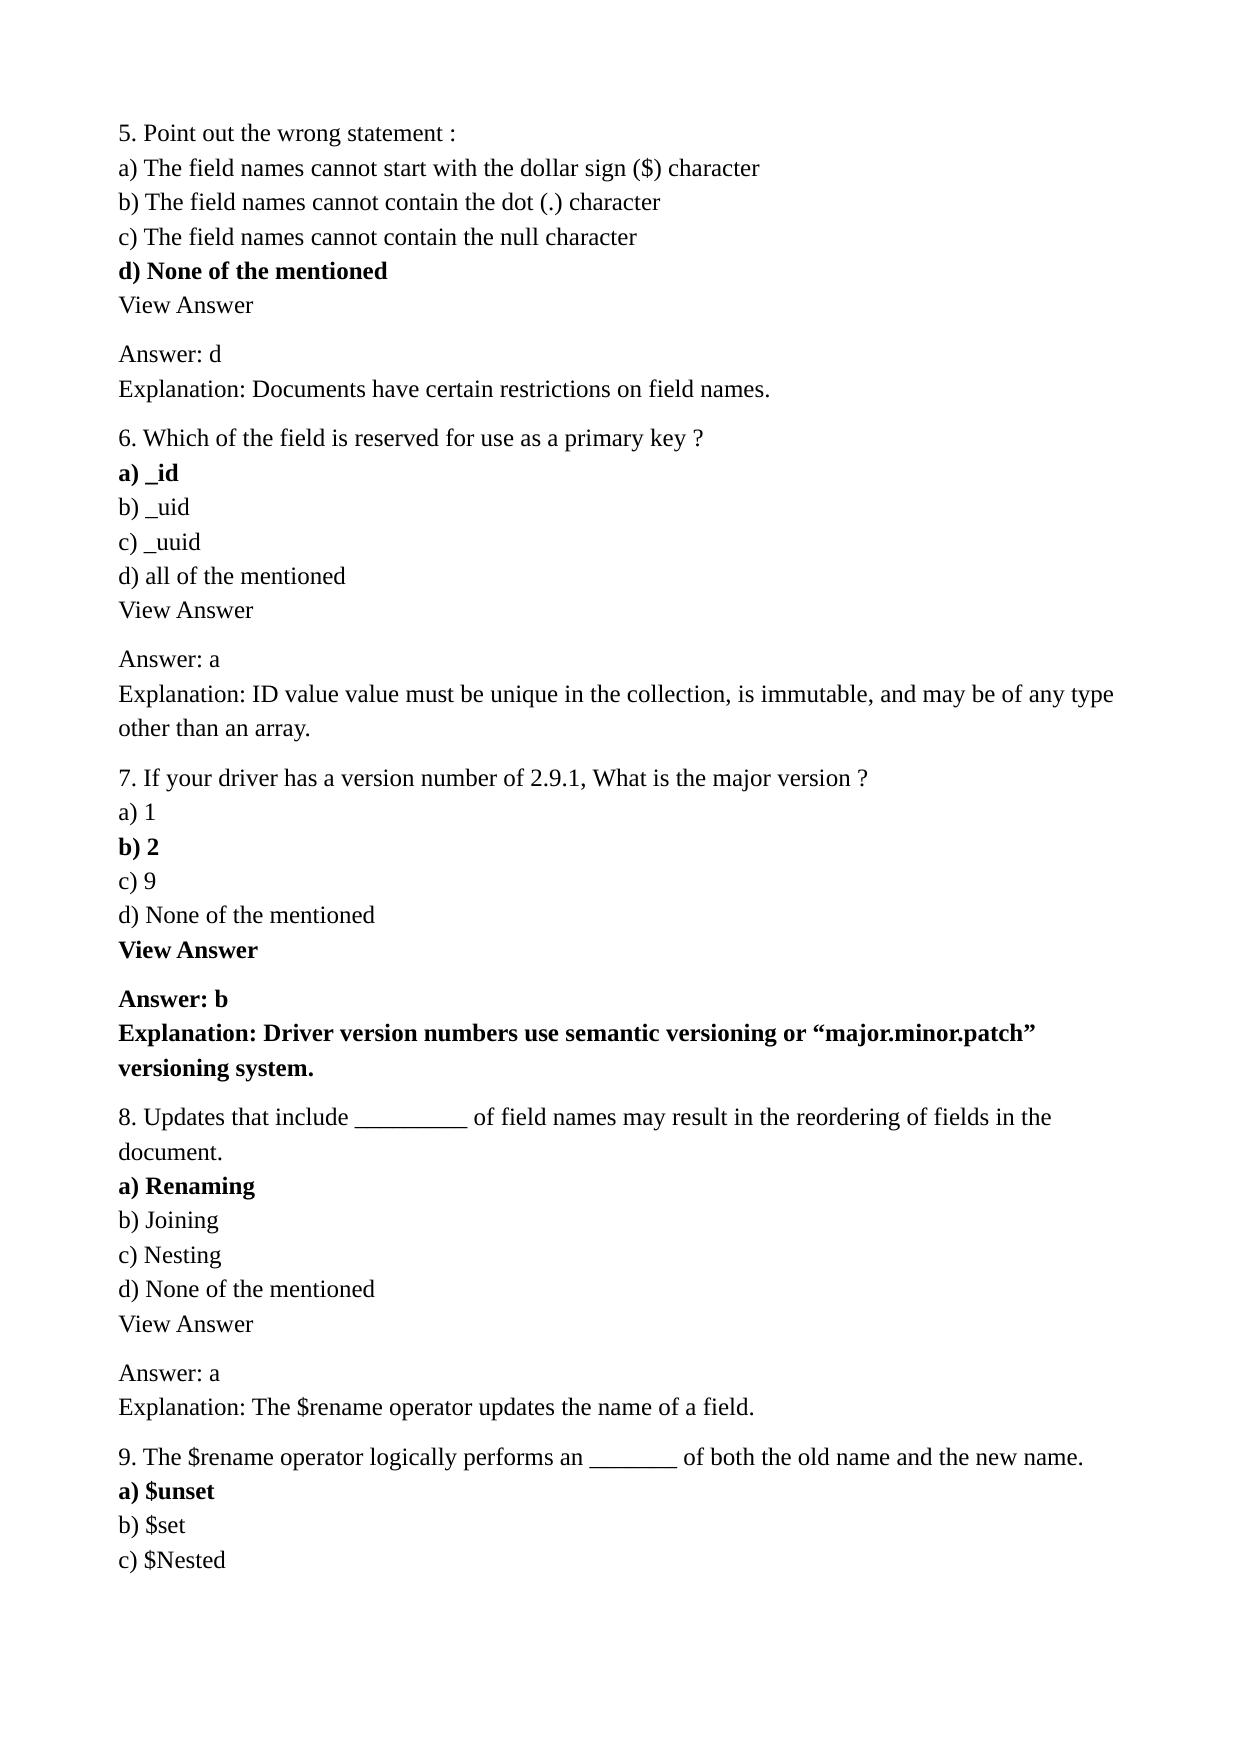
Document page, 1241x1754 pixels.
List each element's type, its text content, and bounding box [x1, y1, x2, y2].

text 9. The $rename operator logically performs an _______ of both the old name and the new name. a) $unset b) $set c) $Nested [118, 1442, 1122, 1574]
text Answer: d Explanation: Documents have certain restrictions on field names. [118, 339, 1122, 403]
text 8. Updates that include _________ of field names may result in the reordering of fields in the document. a) Renaming b) Joining c) Nesting d) None of the mentioned View Answer [118, 1102, 1122, 1338]
text Answer: b Explanation: Driver version numbers use semantic versioning or “major.minor.patch” versioning system. [118, 984, 1122, 1082]
text 7. If your driver has a version number of 2.9.1, What is the major version ? a) 1 b) 2 c) 9 d) None of the mentioned View Answer [118, 763, 1122, 964]
text 6. Which of the field is reserved for use as a primary key ? a) _id b) _uid c) _uuid d) all of the mentioned View Answer [118, 423, 1122, 624]
text Answer: a Explanation: ID value value must be unique in the collection, is immutable, and may be of any type other than an array. [118, 644, 1122, 742]
text Answer: a Explanation: The $rename operator updates the name of a field. [118, 1358, 1122, 1421]
text 5. Point out the wrong statement : a) The field names cannot start with the dollar sign ($) character b) The field names cannot contain the dot (.) character c) The field names cannot contain the null character d) None of the mentioned View Answer [118, 118, 1122, 319]
